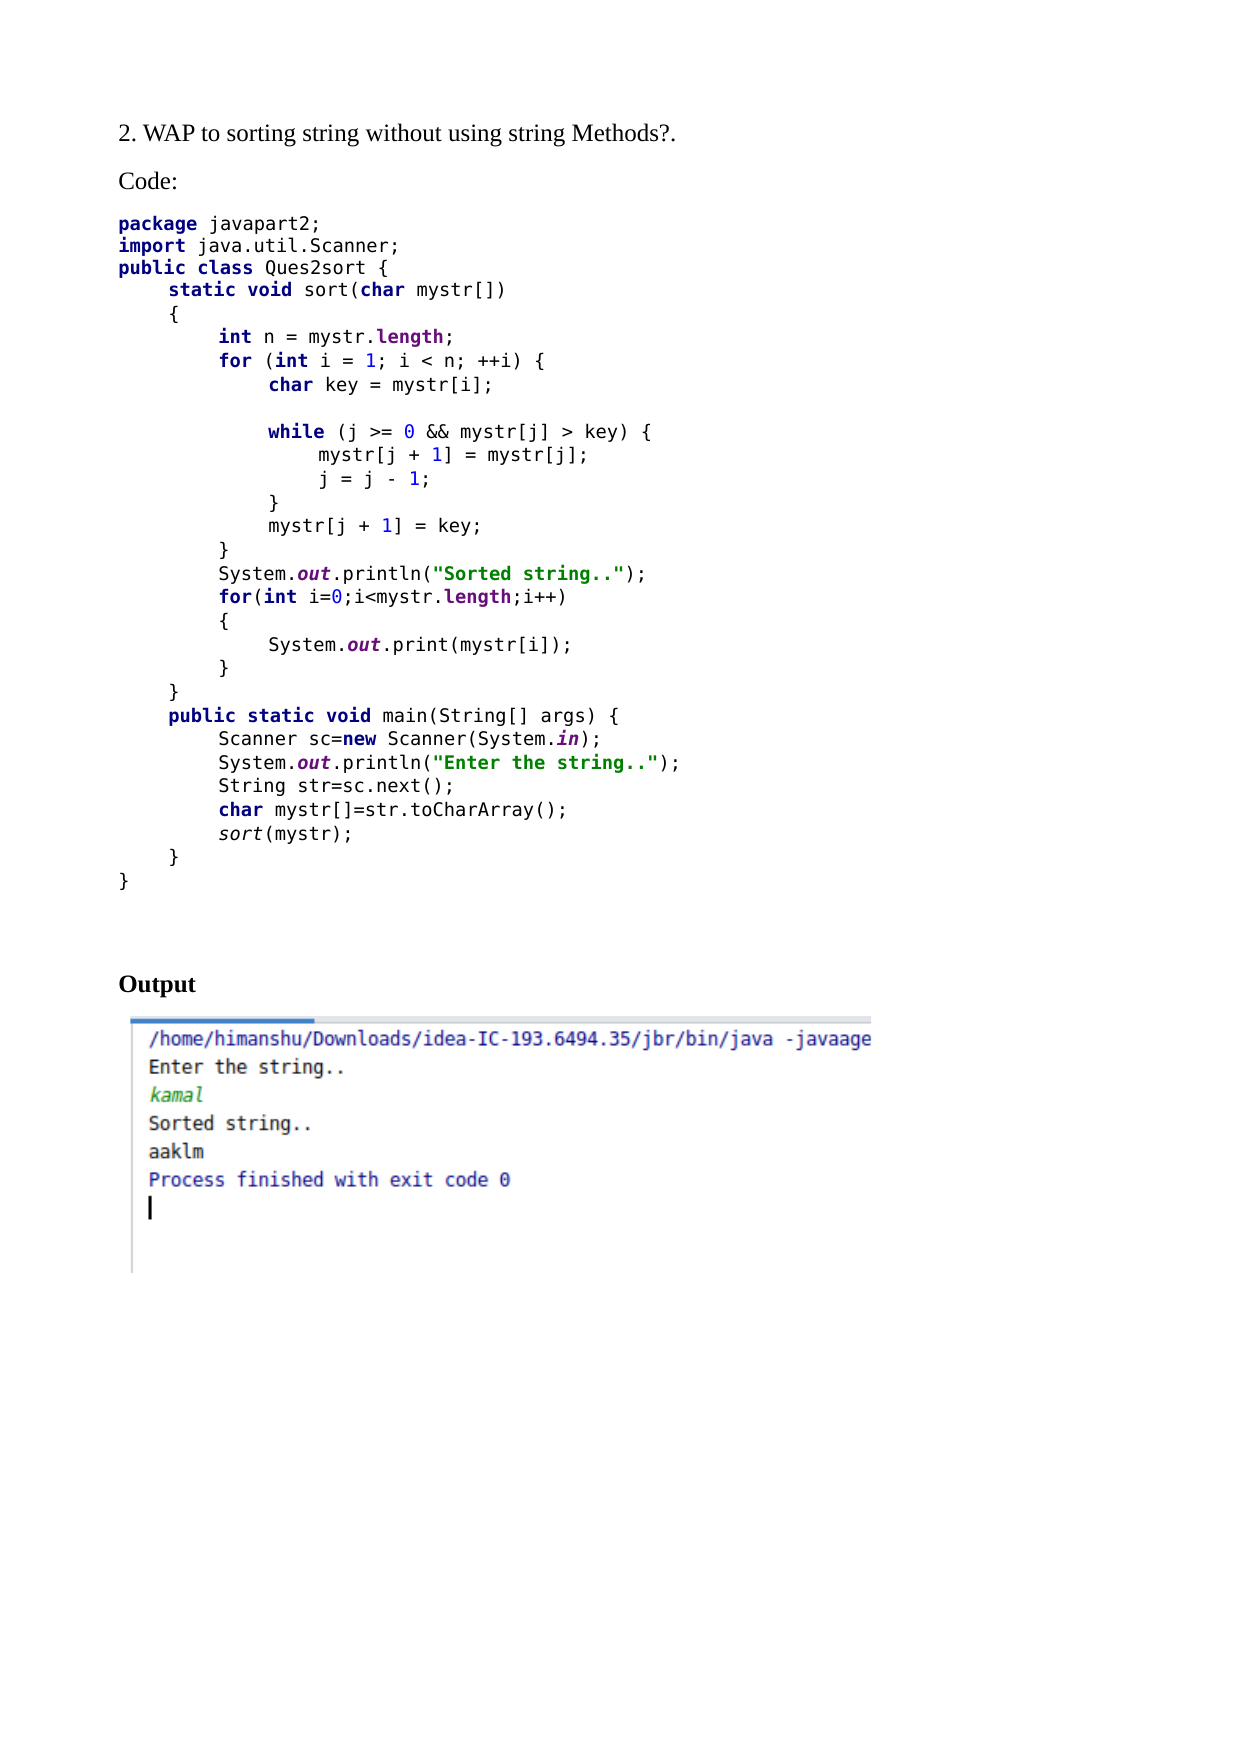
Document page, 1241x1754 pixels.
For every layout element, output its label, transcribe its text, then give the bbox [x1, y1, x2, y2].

text System.out.println("Sorted string.."); [118, 563, 1122, 586]
text } [118, 657, 1122, 681]
text sort(mystr); [118, 823, 1122, 846]
text Output [118, 969, 1122, 998]
text Scanner sc=new Scanner(System.in); [118, 728, 1122, 752]
text while (j >= 0 && mystr[j] > key) { [118, 421, 1122, 444]
text public class Ques2sort { [118, 257, 1122, 279]
text 2. WAP to sorting string without using string Methods?. [118, 118, 1122, 147]
text int n = mystr.length; [118, 326, 1122, 350]
text for(int i=0;i<mystr.length;i++) [118, 586, 1122, 610]
text } [118, 539, 1122, 563]
text System.out.print(mystr[i]); [118, 634, 1122, 657]
text } [118, 870, 1122, 892]
text char mystr[]=str.toCharArray(); [118, 799, 1122, 823]
text mystr[j + 1] = mystr[j]; [118, 444, 1122, 468]
text } [118, 846, 1122, 870]
text for (int i = 1; i < n; ++i) { [118, 350, 1122, 373]
text { [118, 303, 1122, 326]
text String str=sc.next(); [118, 776, 1122, 799]
text { [118, 610, 1122, 634]
picture [130, 1016, 872, 1273]
text public static void main(String[] args) { [118, 704, 1122, 728]
text Code: [118, 166, 1122, 194]
text mystr[j + 1] = key; [118, 515, 1122, 539]
text j = j - 1; [118, 468, 1122, 492]
text static void sort(char mystr[]) [118, 279, 1122, 303]
text } [118, 492, 1122, 515]
text package javapart2; [118, 213, 1122, 235]
text System.out.println("Enter the string.."); [118, 752, 1122, 776]
text import java.util.Scanner; [118, 235, 1122, 257]
text char key = mystr[i]; [118, 373, 1122, 397]
text } [118, 681, 1122, 704]
